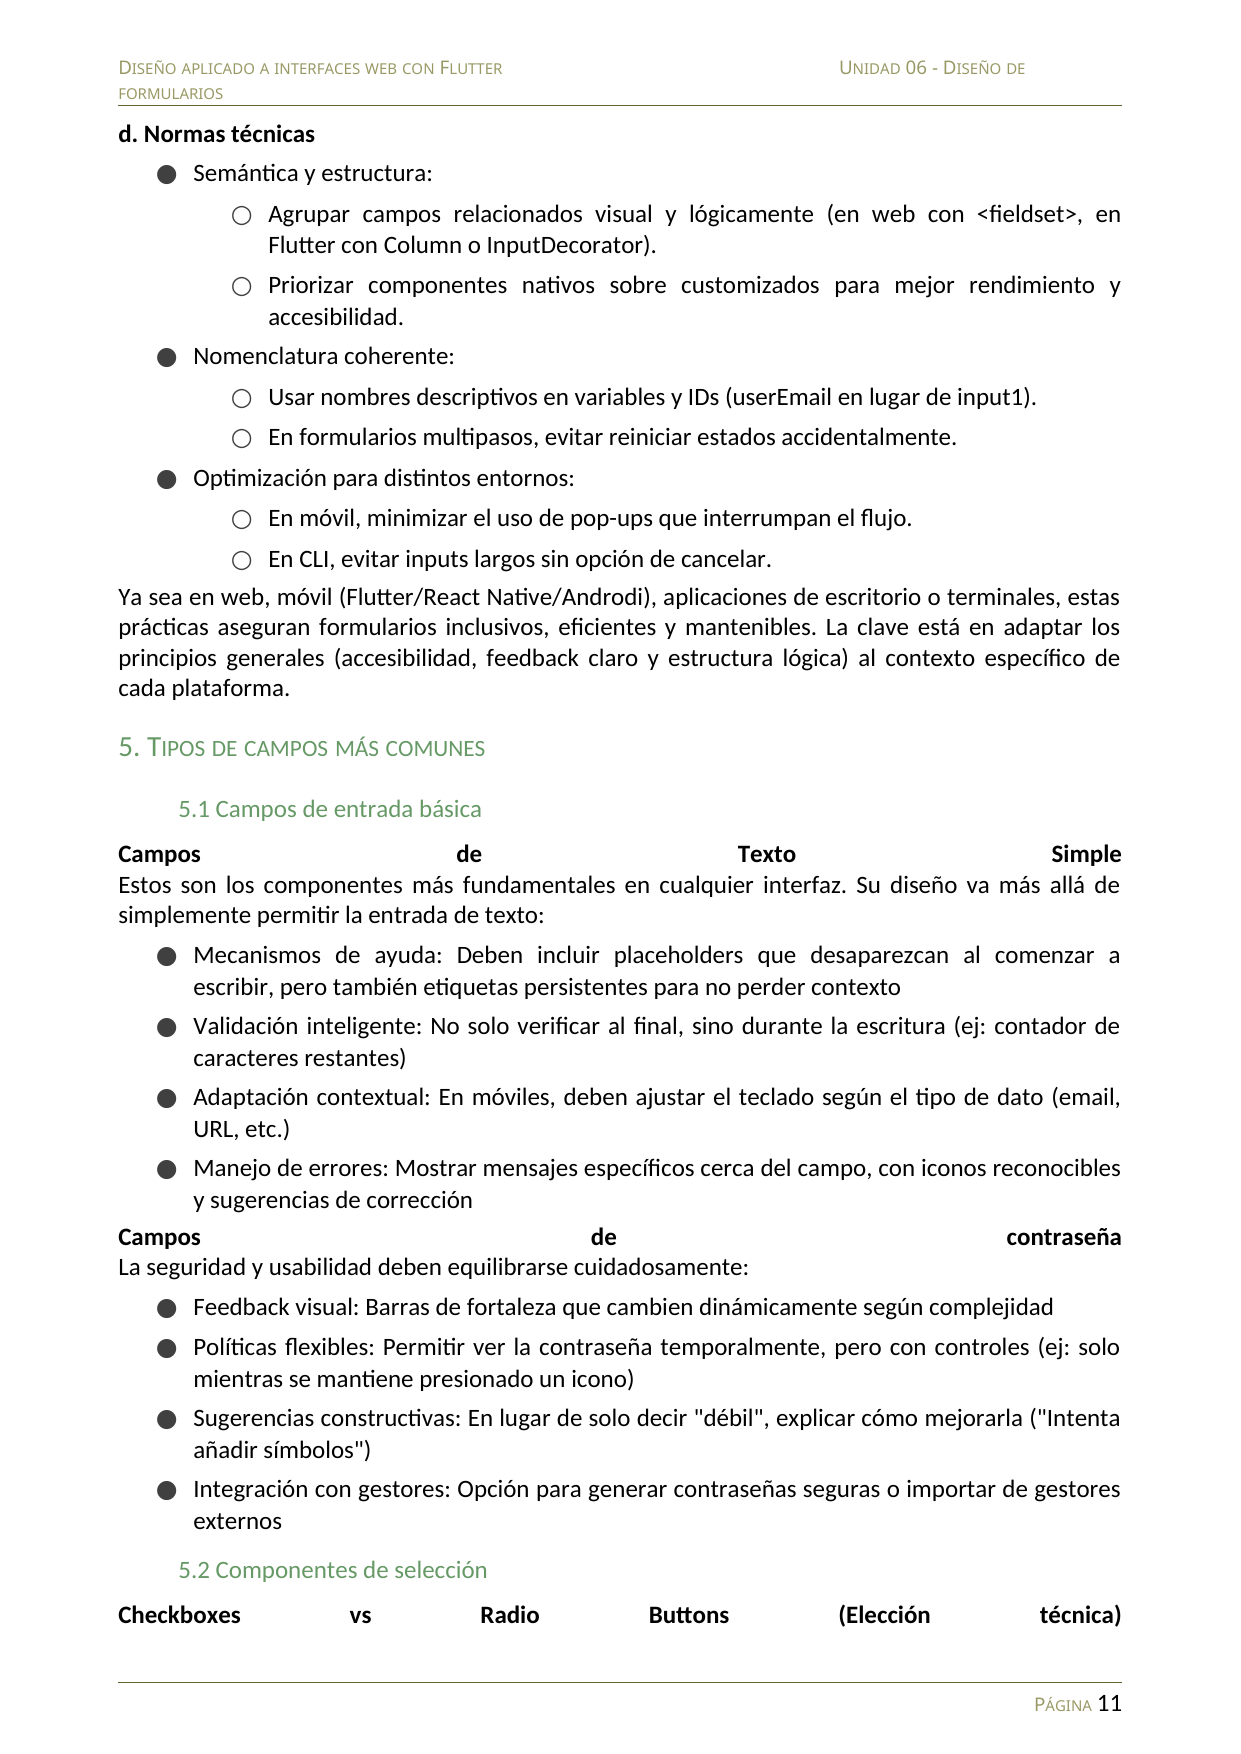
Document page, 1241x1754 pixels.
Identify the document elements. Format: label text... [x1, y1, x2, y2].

list Integración con gestores: Opción para generar contraseñas seguras o importar de gestores externos [156, 1471, 1122, 1536]
subtitle 5. Tipos de campos más comunes [118, 728, 1122, 763]
list Mecanismos de ayuda: Deben incluir placeholders que desaparezcan al comenzar a escribir, pero también etiquetas persistentes para no perder contexto [156, 937, 1122, 1001]
list En formularios multipasos, evitar reiniciar estados accidentalmente. [231, 419, 1122, 453]
subtitle 5.1 Campos de entrada básica [178, 793, 1122, 824]
list Sugerencias constructivas: En lugar de solo decir "débil", explicar cómo mejorarla ("Intenta añadir símbolos") [156, 1400, 1122, 1464]
list En CLI, evitar inputs largos sin opción de cancelar. [231, 540, 1122, 574]
list Usar nombres descriptivos en variables y IDs (userEmail en lugar de input1). [231, 378, 1122, 412]
text Campos de contraseña La seguridad y usabilidad deben equilibrarse cuidadosamente: [118, 1221, 1122, 1282]
text d. Normas técnicas [118, 118, 1122, 148]
list Agrupar campos relacionados visual y lógicamente (en web con <fieldset>, en Flutter con Column o InputDecorator). [231, 196, 1122, 260]
list Semántica y estructura: [156, 155, 1122, 189]
text Checkboxes vs Radio Buttons (Elección técnica) [118, 1600, 1122, 1630]
subtitle 5.2 Componentes de selección [178, 1554, 1122, 1585]
list Priorizar componentes nativos sobre customizados para mejor rendimiento y accesibilidad. [231, 267, 1122, 331]
text Ya sea en web, móvil (Flutter/React Native/Androdi), aplicaciones de escritorio o terminales, estas prácticas aseguran formularios inclusivos, eficientes y mantenibles. La clave está en adaptar los principios generales (accesibilidad, feedback claro y estructura lógica) al contexto específico de cada plataforma. [118, 581, 1122, 703]
list Optimización para distintos entornos: [156, 459, 1122, 493]
list Políticas flexibles: Permitir ver la contraseña temporalmente, pero con controles (ej: solo mientras se mantiene presionado un icono) [156, 1329, 1122, 1393]
list Validación inteligente: No solo verificar al final, sino durante la escritura (ej: contador de caracteres restantes) [156, 1008, 1122, 1072]
list Feedback visual: Barras de fortaleza que cambien dinámicamente según complejidad [156, 1288, 1122, 1322]
list Manejo de errores: Mostrar mensajes específicos cerca del campo, con iconos reconocibles y sugerencias de corrección [156, 1150, 1122, 1214]
list En móvil, minimizar el uso de pop-ups que interrumpan el flujo. [231, 500, 1122, 534]
text Campos de Texto Simple Estos son los componentes más fundamentales en cualquier interfaz. Su diseño va más allá de simplemente permitir la entrada de texto: [118, 839, 1122, 930]
list Adaptación contextual: En móviles, deben ajustar el teclado según el tipo de dato (email, URL, etc.) [156, 1079, 1122, 1143]
list Nomenclatura coherente: [156, 338, 1122, 372]
